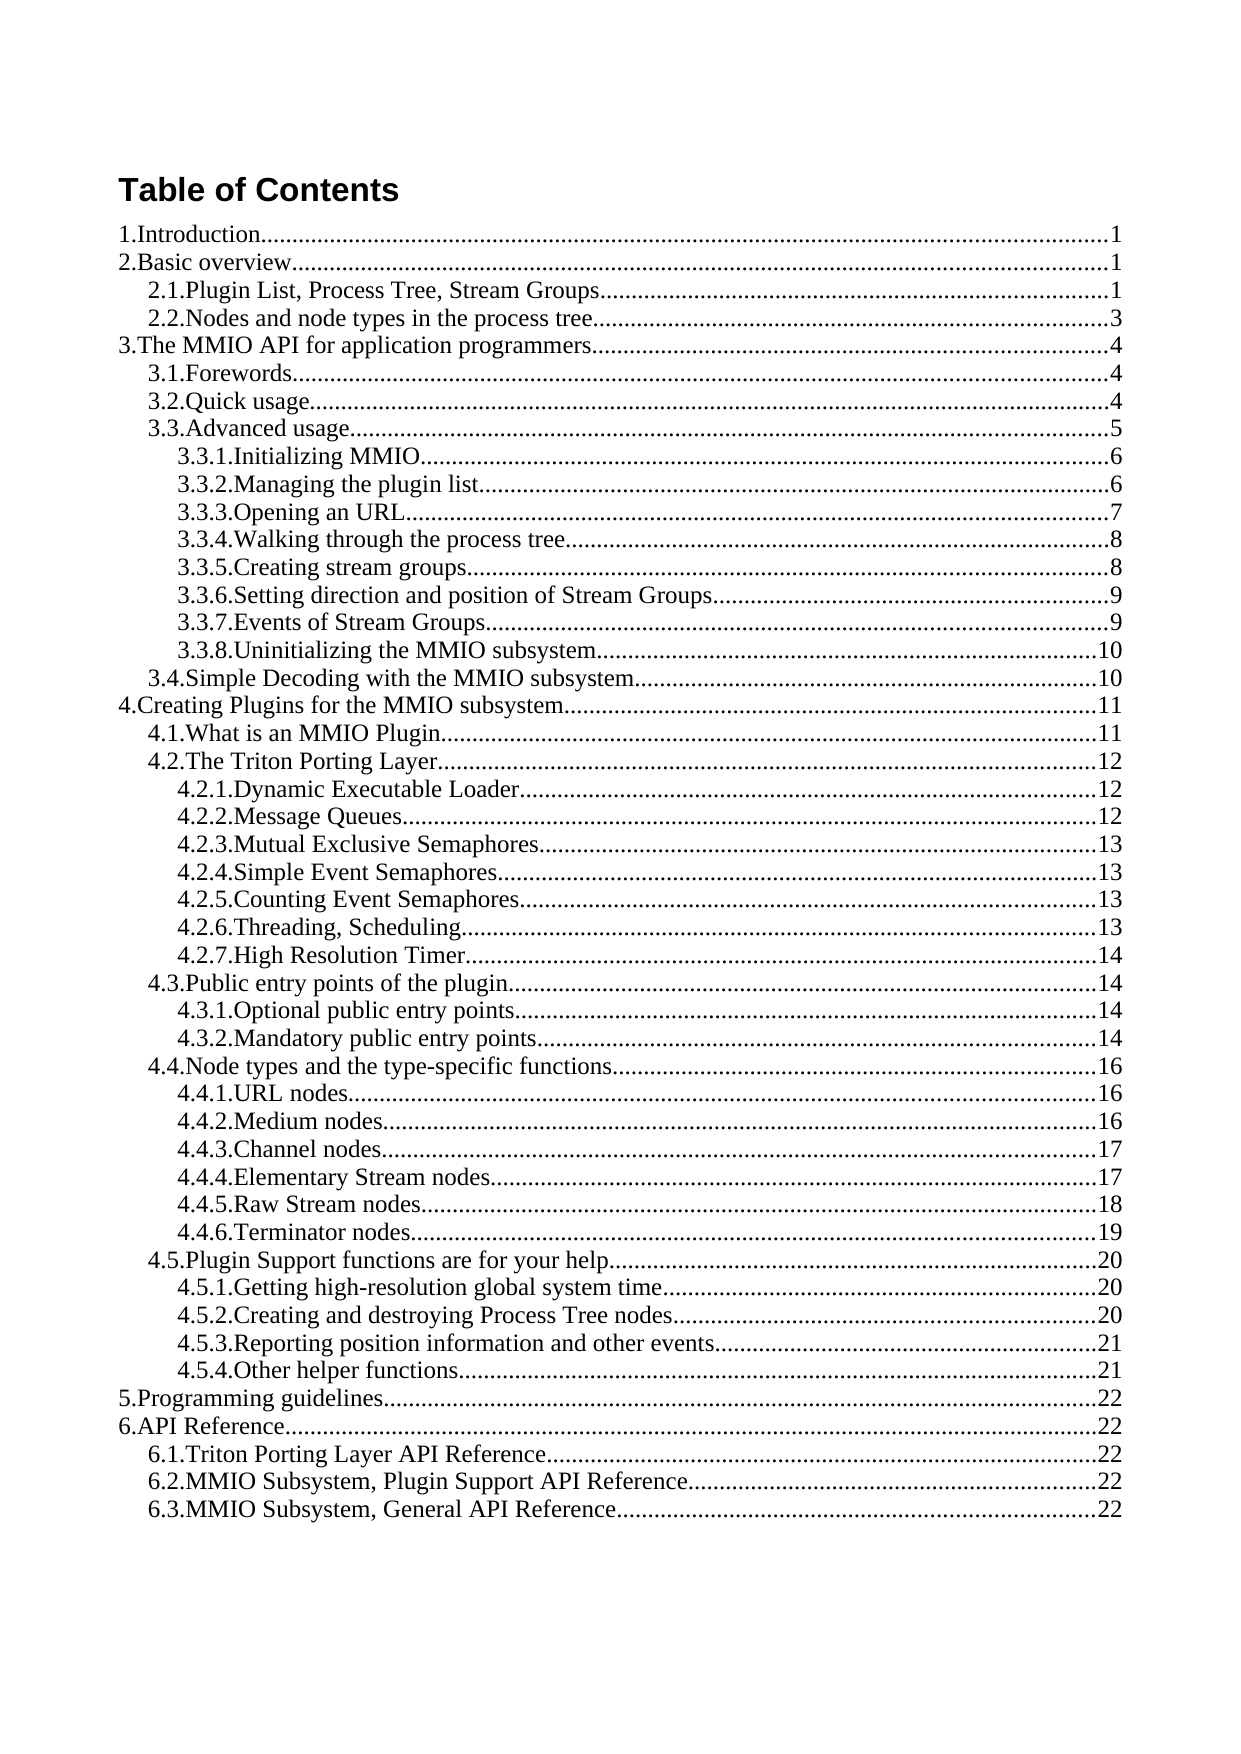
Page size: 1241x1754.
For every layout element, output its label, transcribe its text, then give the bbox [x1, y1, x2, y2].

text 4.4.2.Medium nodes 16 [177, 1107, 1122, 1135]
text 3.3.3.Opening an URL 7 [177, 498, 1122, 525]
text 4.5.Plugin Support functions are for your help 20 [148, 1246, 1122, 1273]
text 3.3.8.Uninitializing the MMIO subsystem 10 [177, 636, 1122, 664]
text 2.2.Nodes and node types in the process tree 3 [148, 304, 1122, 331]
text 3.3.2.Managing the plugin list 6 [177, 470, 1122, 498]
text 4.2.5.Counting Event Semaphores 13 [177, 886, 1122, 913]
text 3.The MMIO API for application programmers 4 [118, 331, 1122, 359]
text 2.1.Plugin List, Process Tree, Stream Groups 1 [148, 276, 1122, 304]
text 4.5.3.Reporting position information and other events 21 [177, 1329, 1122, 1357]
text 3.3.5.Creating stream groups 8 [177, 553, 1122, 581]
text 4.4.6.Terminator nodes 19 [177, 1218, 1122, 1246]
text 3.2.Quick usage 4 [148, 387, 1122, 414]
text 4.4.3.Channel nodes 17 [177, 1135, 1122, 1163]
text 3.3.6.Setting direction and position of Stream Groups 9 [177, 581, 1122, 608]
text 6.1.Triton Porting Layer API Reference 22 [148, 1440, 1122, 1467]
text 1.Introduction 1 [118, 221, 1122, 248]
text 6.2.MMIO Subsystem, Plugin Support API Reference 22 [148, 1467, 1122, 1495]
text 5.Programming guidelines 22 [118, 1384, 1122, 1412]
text 3.3.Advanced usage 5 [148, 414, 1122, 442]
text 4.4.4.Elementary Stream nodes 17 [177, 1163, 1122, 1190]
text 4.4.Node types and the type-specific functions 16 [148, 1052, 1122, 1079]
text 4.2.3.Mutual Exclusive Semaphores 13 [177, 830, 1122, 858]
text 3.1.Forewords 4 [148, 359, 1122, 387]
text 3.4.Simple Decoding with the MMIO subsystem 10 [148, 664, 1122, 692]
text 4.Creating Plugins for the MMIO subsystem 11 [118, 692, 1122, 719]
text 6.API Reference 22 [118, 1412, 1122, 1440]
text 4.2.6.Threading, Scheduling 13 [177, 913, 1122, 941]
text 4.4.1.URL nodes 16 [177, 1079, 1122, 1107]
text 4.1.What is an MMIO Plugin 11 [148, 719, 1122, 747]
text 4.3.1.Optional public entry points 14 [177, 996, 1122, 1024]
text 4.4.5.Raw Stream nodes 18 [177, 1190, 1122, 1218]
text 4.2.The Triton Porting Layer 12 [148, 747, 1122, 775]
subtitle Table of Contents [118, 171, 1122, 208]
text 4.5.2.Creating and destroying Process Tree nodes 20 [177, 1301, 1122, 1329]
text 4.5.4.Other helper functions 21 [177, 1357, 1122, 1384]
text 4.3.2.Mandatory public entry points 14 [177, 1024, 1122, 1052]
text 3.3.7.Events of Stream Groups 9 [177, 608, 1122, 636]
text 2.Basic overview 1 [118, 248, 1122, 276]
text 4.2.1.Dynamic Executable Loader 12 [177, 775, 1122, 802]
text 4.2.2.Message Queues 12 [177, 802, 1122, 830]
text 4.2.7.High Resolution Timer 14 [177, 941, 1122, 969]
text 4.3.Public entry points of the plugin 14 [148, 969, 1122, 996]
text 6.3.MMIO Subsystem, General API Reference 22 [148, 1495, 1122, 1523]
text 3.3.4.Walking through the process tree 8 [177, 525, 1122, 553]
text 4.2.4.Simple Event Semaphores 13 [177, 858, 1122, 886]
text 3.3.1.Initializing MMIO 6 [177, 442, 1122, 470]
text 4.5.1.Getting high-resolution global system time 20 [177, 1273, 1122, 1301]
